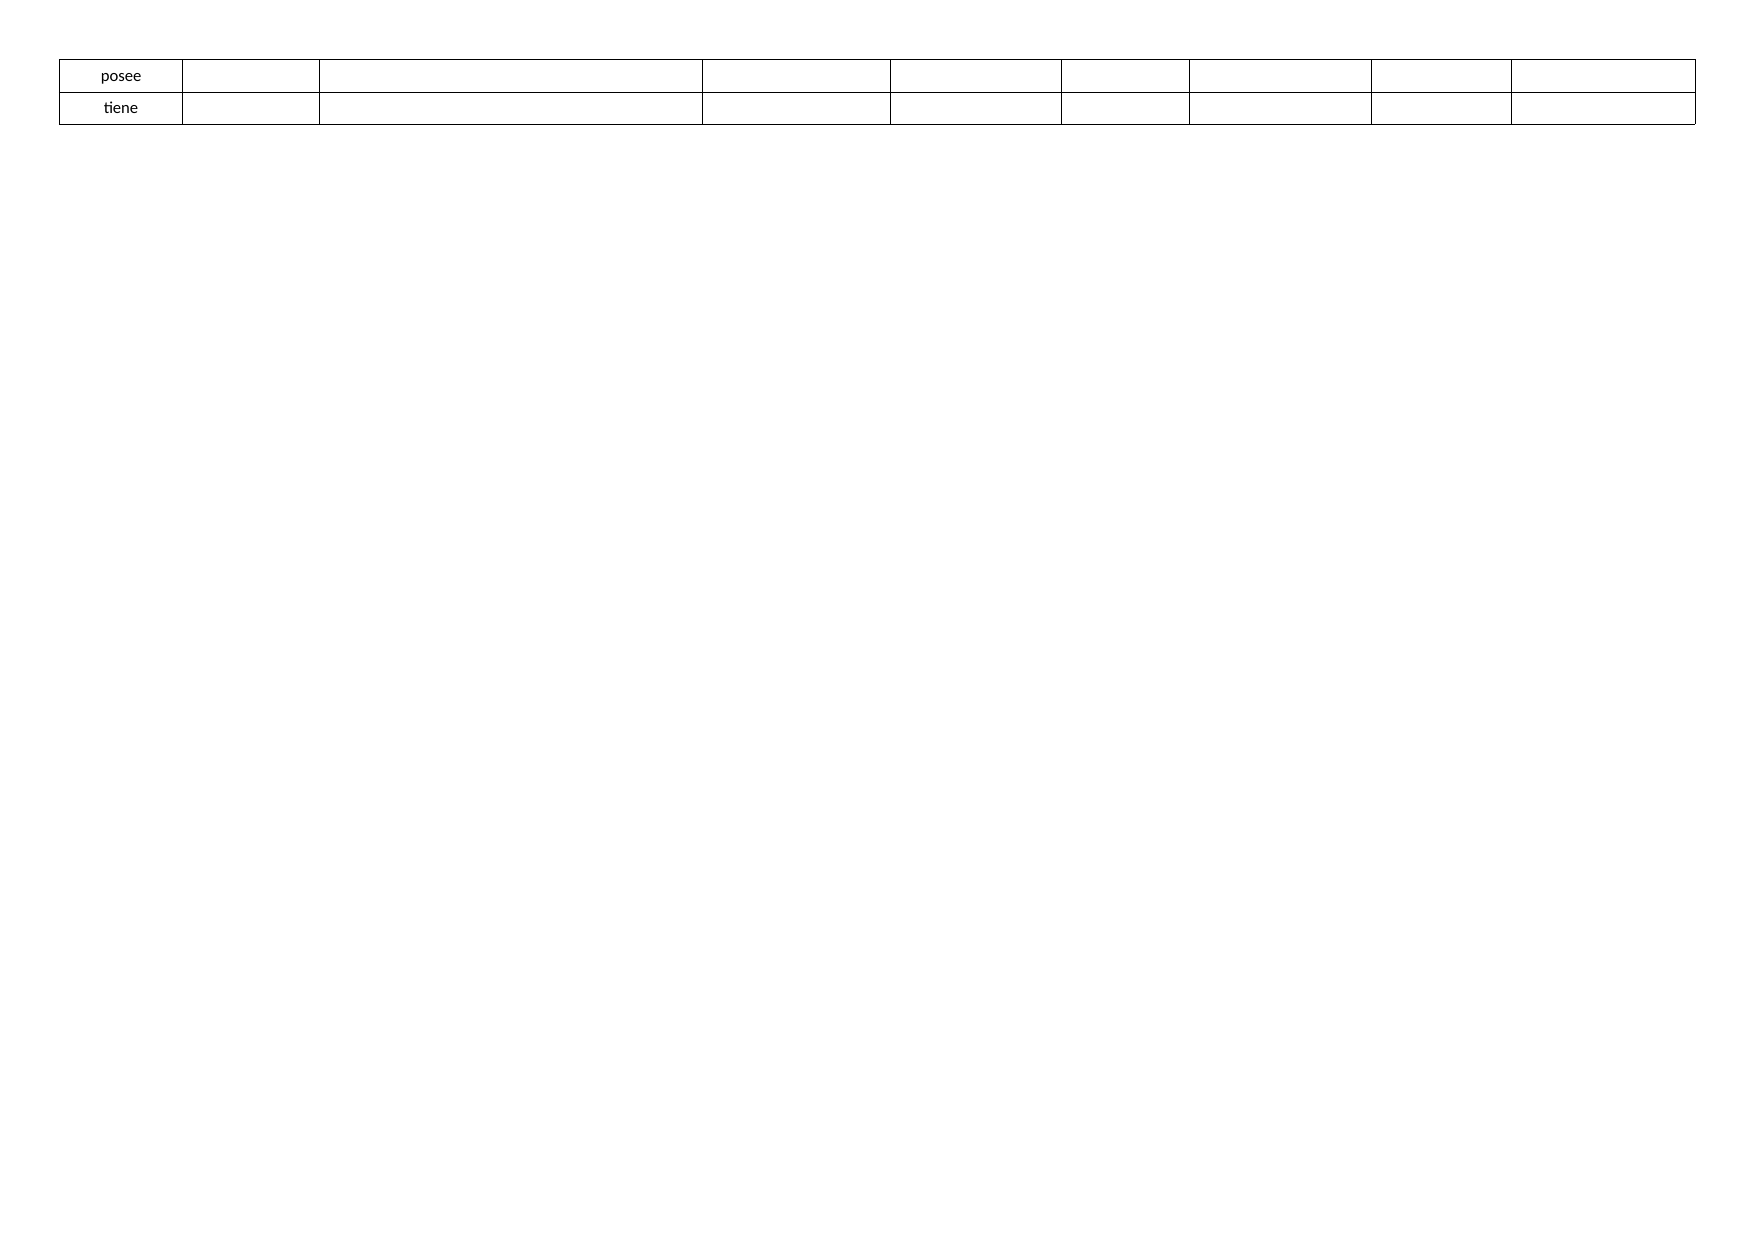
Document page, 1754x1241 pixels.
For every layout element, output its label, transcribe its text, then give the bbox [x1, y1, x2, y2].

table_cell [320, 93, 702, 124]
table_cell [1372, 93, 1511, 124]
table_cell [1512, 93, 1695, 124]
table_cell [891, 93, 1061, 124]
table_cell [703, 93, 890, 124]
table_cell [1190, 93, 1371, 124]
table_cell [1190, 60, 1371, 91]
table_cell posee [60, 60, 182, 91]
table_cell [891, 60, 1061, 91]
table_cell [1372, 60, 1511, 91]
table_cell [320, 60, 702, 91]
table_cell [703, 60, 890, 91]
table_cell [183, 93, 319, 124]
table_cell [1062, 93, 1189, 124]
table_cell [1062, 60, 1189, 91]
table_cell [183, 60, 319, 91]
table_cell [1512, 60, 1695, 91]
table_cell tiene [60, 93, 182, 124]
